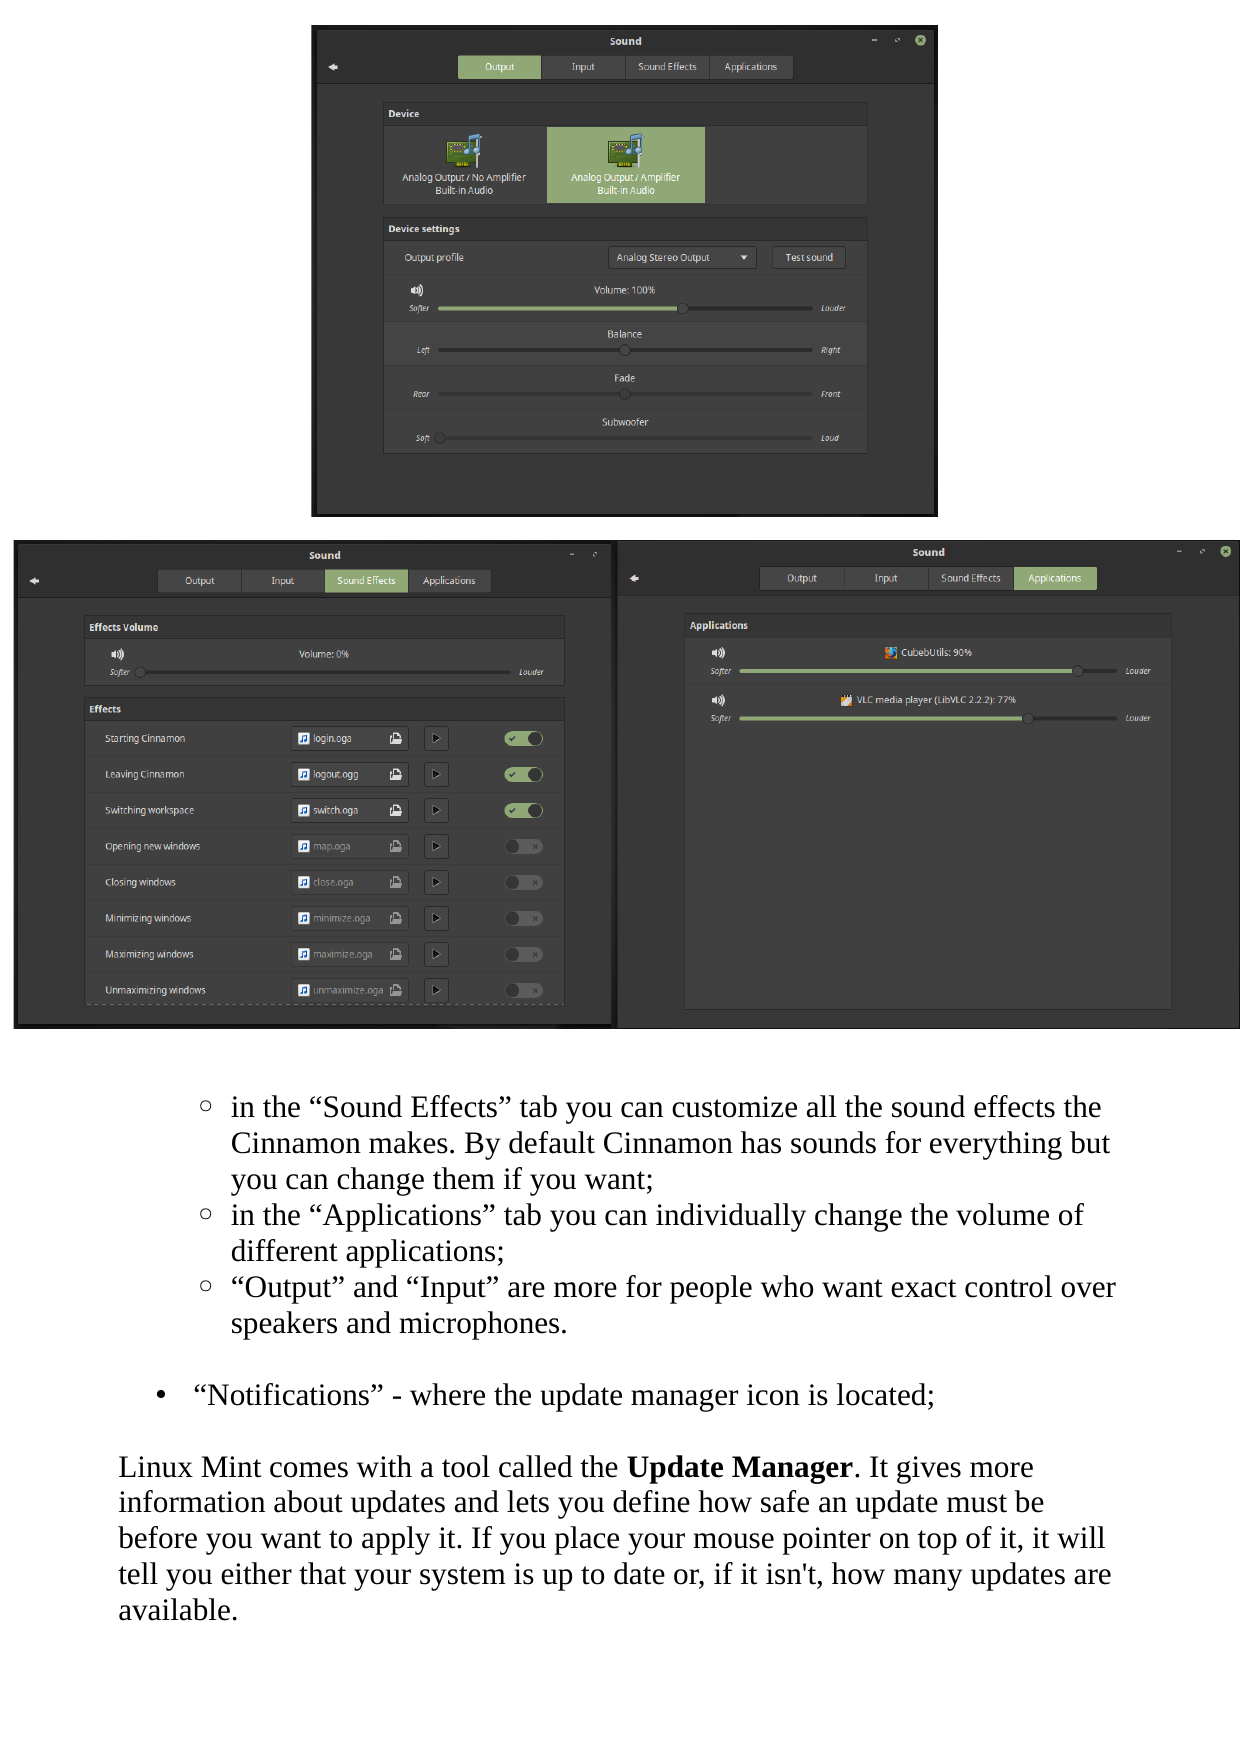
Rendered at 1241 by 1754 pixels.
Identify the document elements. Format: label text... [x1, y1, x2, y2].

picture [13, 540, 1240, 1029]
list in the “Applications” tab you can individually change the volume of different applications; [193, 1196, 1122, 1268]
list “Notifications” - where the update manager icon is located; [156, 1376, 1122, 1412]
list in the “Sound Effects” tab you can customize all the sound effects the Cinnamon makes. By default Cinnamon has sounds for everything but you can change them if you want; [193, 1088, 1122, 1196]
picture [311, 25, 938, 517]
text Linux Mint comes with a tool called the Update Manager. It gives more information about updates and lets you define how safe an update must be before you want to apply it. If you place your mouse pointer on top of it, it will tell you either that your system is up to date or, if it isn't, how many updates are available. [118, 1448, 1122, 1627]
list “Output” and “Input” are more for people who want exact control over speakers and microphones. [193, 1268, 1122, 1340]
